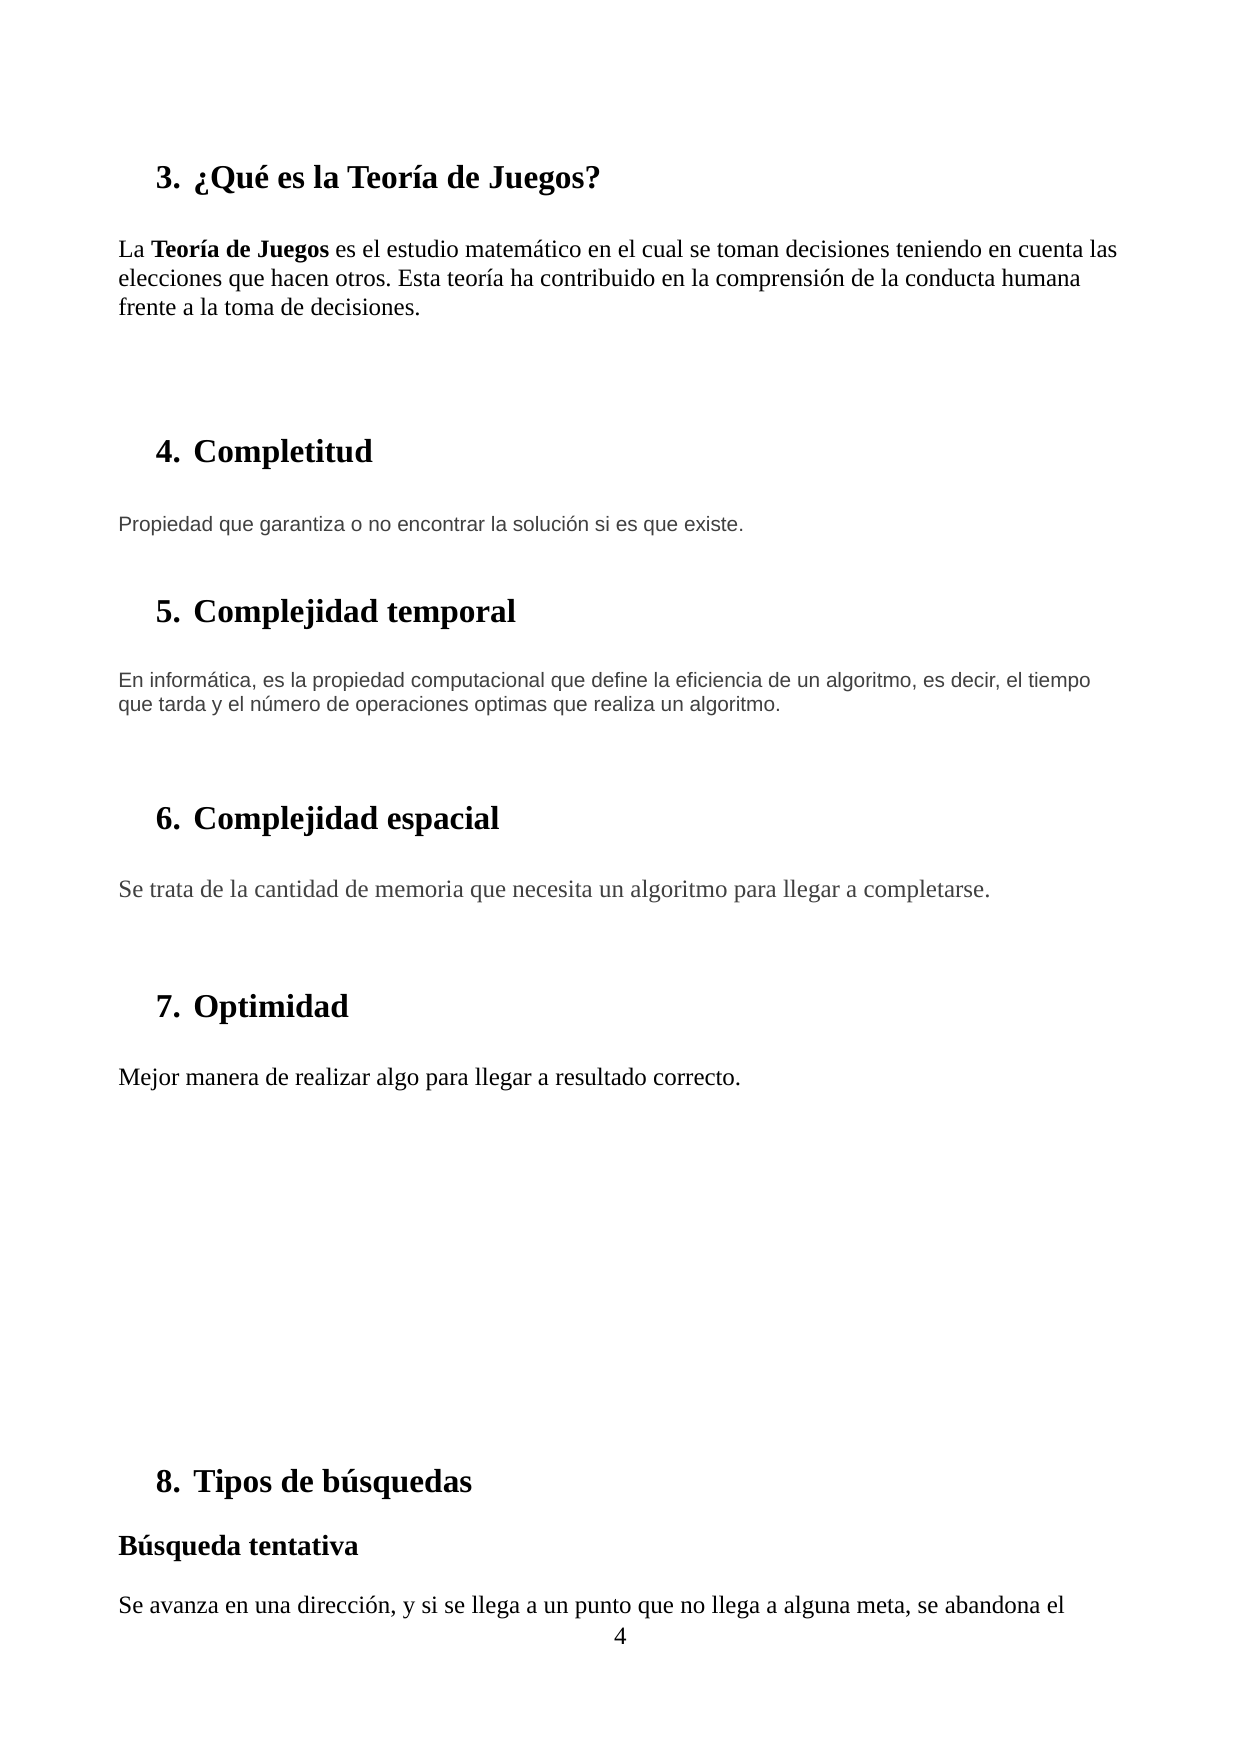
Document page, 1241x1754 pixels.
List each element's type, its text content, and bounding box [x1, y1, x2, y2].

text Mejor manera de realizar algo para llegar a resultado correcto. [118, 1062, 1122, 1091]
text Se trata de la cantidad de memoria que necesita un algoritmo para llegar a completarse. [118, 874, 1122, 903]
list ¿Qué es la Teoría de Juegos? [156, 157, 1122, 196]
list Complejidad espacial [156, 798, 1122, 836]
text Búsqueda tentativa [118, 1528, 1122, 1562]
text La Teoría de Juegos es el estudio matemático en el cual se toman decisiones teniendo en cuenta las elecciones que hacen otros. Esta teoría ha contribuido en la comprensión de la conducta humana frente a la toma de decisiones. [118, 234, 1122, 320]
list Complejidad temporal [156, 591, 1122, 629]
list Tipos de búsquedas [156, 1461, 1122, 1499]
text Propiedad que garantiza o no encontrar la solución si es que existe. [118, 508, 1122, 537]
list Completitud [156, 432, 1122, 470]
text En informática, es la propiedad computacional que define la eficiencia de un algoritmo, es decir, el tiempo que tarda y el número de operaciones optimas que realiza un algoritmo. [118, 667, 1122, 715]
text Se avanza en una dirección, y si se llega a un punto que no llega a alguna meta, se abandona el [118, 1591, 1122, 1619]
list Optimidad [156, 986, 1122, 1024]
